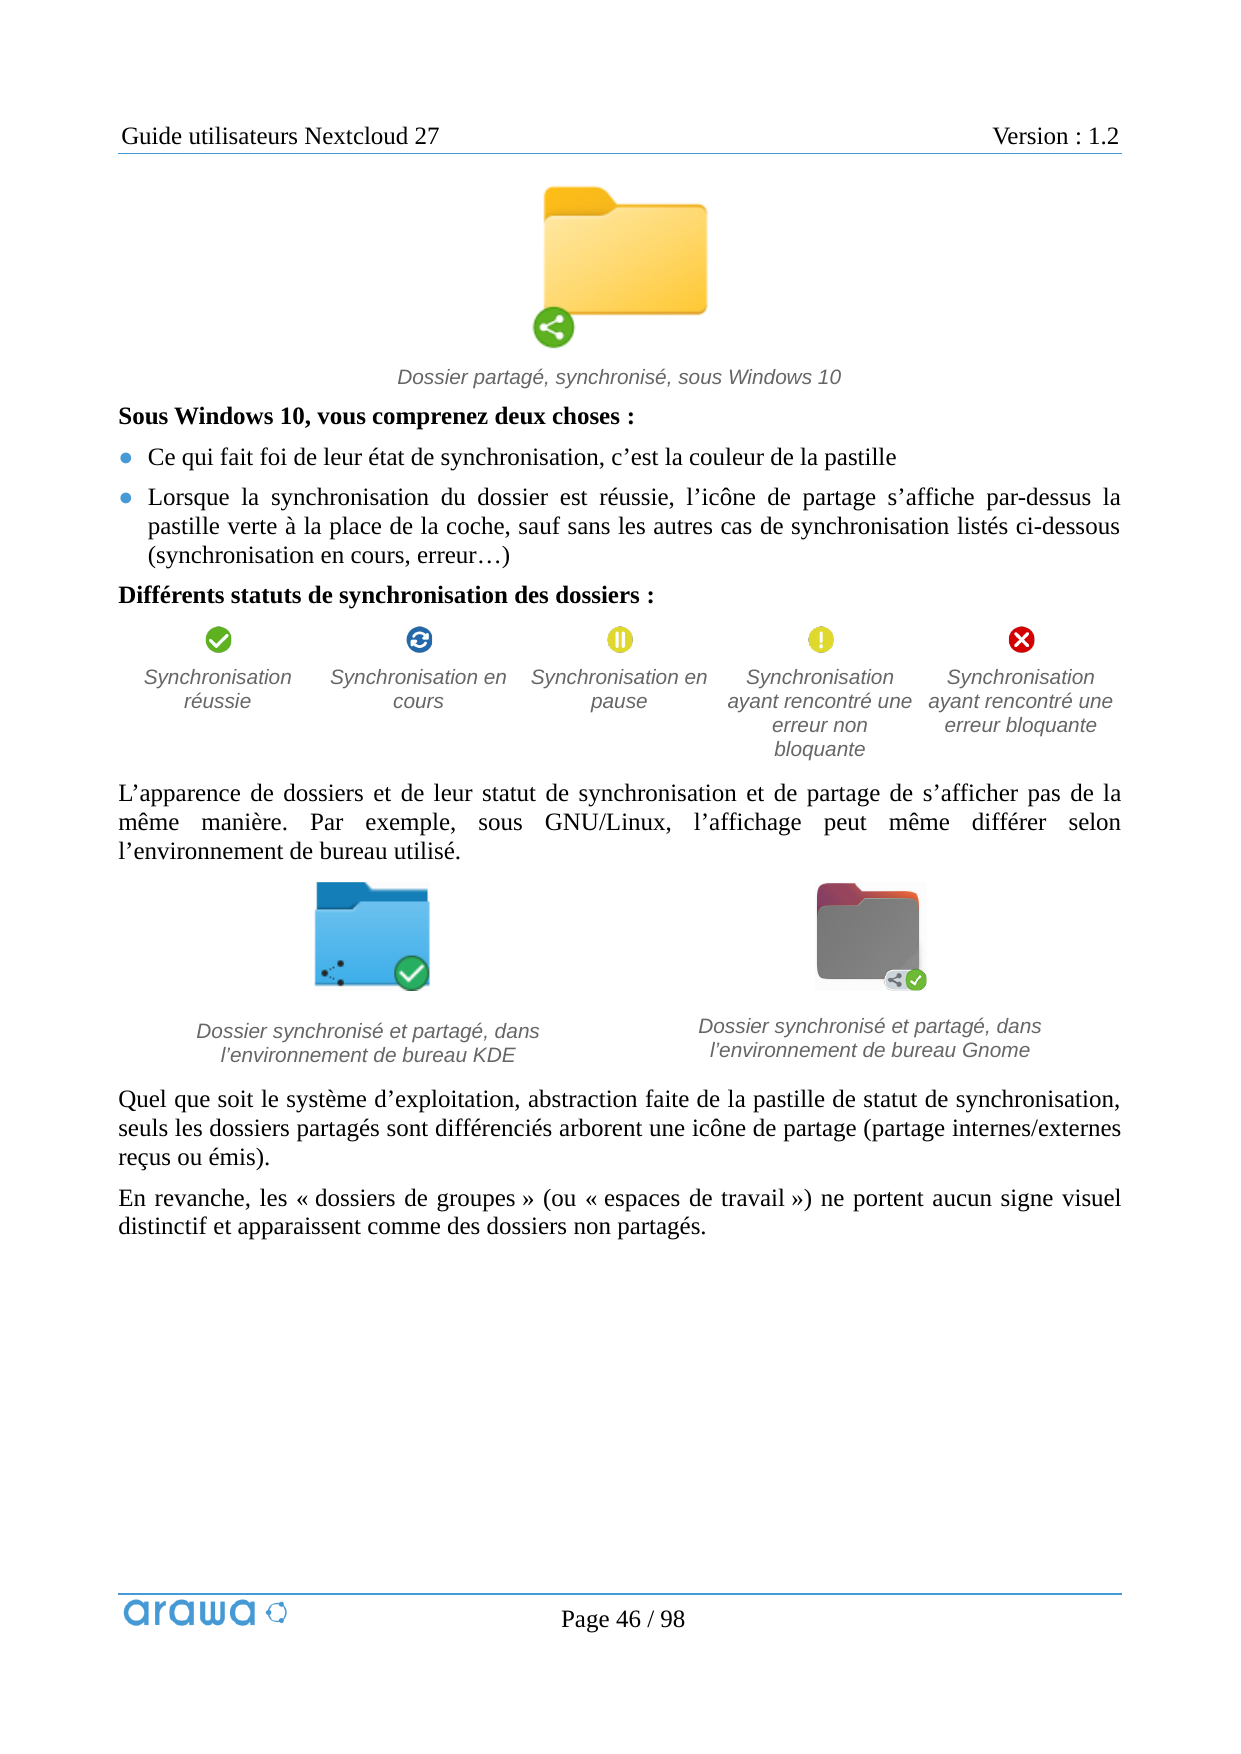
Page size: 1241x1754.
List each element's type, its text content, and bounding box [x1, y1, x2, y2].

table_header Synchronisation ayant rencontré une erreur bloquante [921, 621, 1122, 767]
text Différents statuts de synchronisation des dossiers : [118, 581, 1122, 609]
text Sous Windows 10, vous comprenez deux choses : [118, 401, 1122, 430]
picture [815, 882, 927, 991]
picture [1008, 626, 1035, 653]
text Dossier partagé, synchronisé, sous Windows 10 [118, 365, 1122, 389]
picture [406, 626, 433, 653]
table_header Dossier synchronisé et partagé, dans l’environnement de bureau KDE [118, 876, 620, 1073]
table_header Synchronisation en pause [520, 621, 720, 767]
picture [607, 626, 633, 653]
picture [205, 626, 232, 653]
text L’apparence de dossiers et de leur statut de synchronisation et de partage de s’afficher pas de la même manière. Par exemple, sous GNU/Linux, l’affichage peut même différer selon l’environnement de bureau utilisé. [118, 778, 1122, 864]
picture [530, 183, 710, 353]
table_header Dossier synchronisé et partagé, dans l’environnement de bureau Gnome [620, 876, 1122, 1073]
table_header Synchronisation en cours [319, 621, 520, 767]
table_header Synchronisation ayant rencontré une erreur non bloquante [720, 621, 921, 767]
picture [314, 882, 431, 991]
list Ce qui fait foi de leur état de synchronisation, c’est la couleur de la pastille [118, 442, 1122, 471]
picture [121, 1597, 290, 1628]
picture [808, 626, 834, 653]
text Quel que soit le système d’exploitation, abstraction faite de la pastille de statut de synchronisation, seuls les dossiers partagés sont différenciés arborent une icône de partage (partage internes/externes reçus ou émis). [118, 1084, 1122, 1171]
table_header Synchronisation réussie [118, 621, 319, 767]
text En revanche, les « dossiers de groupes » (ou « espaces de travail ») ne portent aucun signe visuel distinctif et apparaissent comme des dossiers non partagés. [118, 1183, 1122, 1240]
list Lorsque la synchronisation du dossier est réussie, l’icône de partage s’affiche par-dessus la pastille verte à la place de la coche, sauf sans les autres cas de synchronisation listés ci-dessous (synchronisation en cours, erreur…) [118, 482, 1122, 569]
